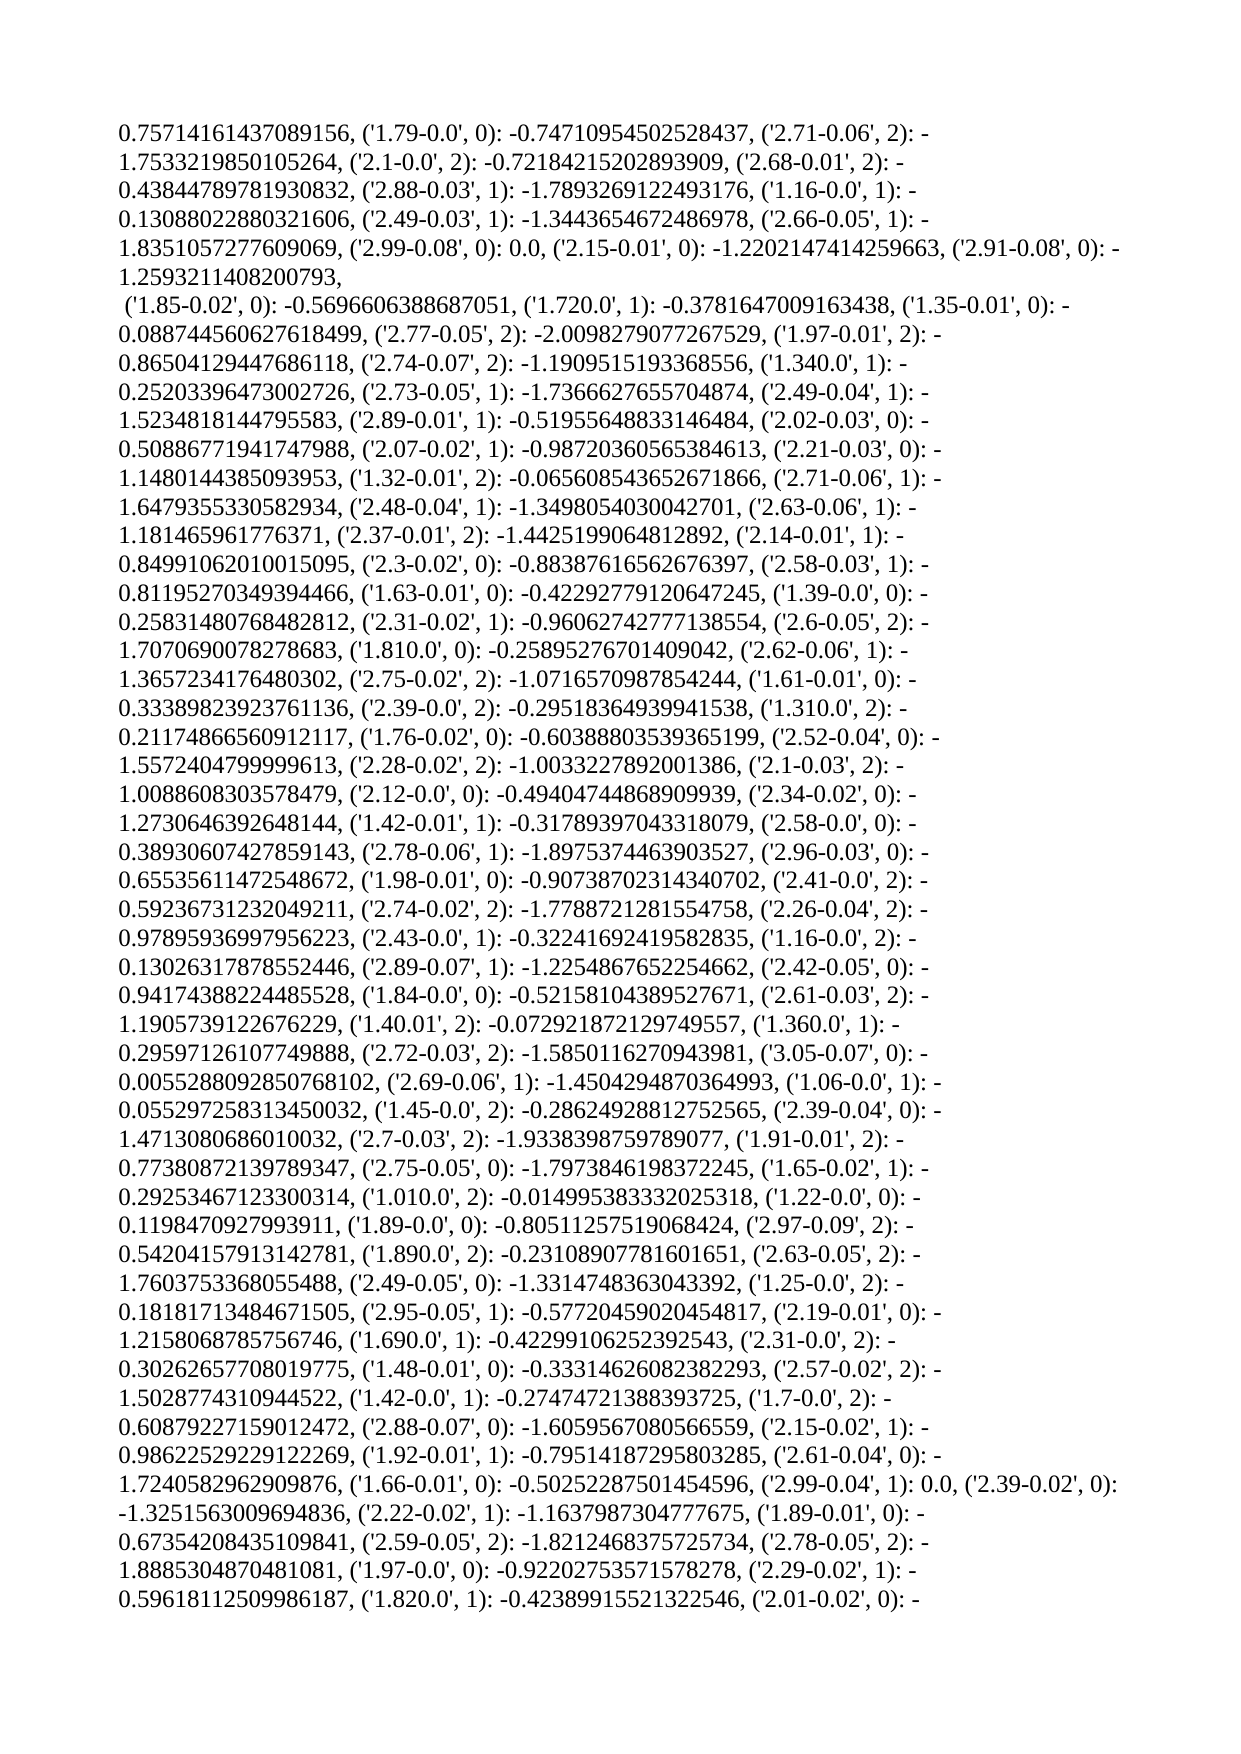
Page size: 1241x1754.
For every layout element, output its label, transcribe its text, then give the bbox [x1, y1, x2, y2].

text ('1.85-0.02', 0): -0.5696606388687051, ('1.720.0', 1): -0.3781647009163438, ('1.35-0.01', 0): -0.088744560627618499, ('2.77-0.05', 2): -2.0098279077267529, ('1.97-0.01', 2): -0.86504129447686118, ('2.74-0.07', 2): -1.1909515193368556, ('1.340.0', 1): -0.25203396473002726, ('2.73-0.05', 1): -1.7366627655704874, ('2.49-0.04', 1): -1.5234818144795583, ('2.89-0.01', 1): -0.51955648833146484, ('2.02-0.03', 0): -0.50886771941747988, ('2.07-0.02', 1): -0.98720360565384613, ('2.21-0.03', 0): -1.1480144385093953, ('1.32-0.01', 2): -0.065608543652671866, ('2.71-0.06', 1): -1.6479355330582934, ('2.48-0.04', 1): -1.3498054030042701, ('2.63-0.06', 1): -1.181465961776371, ('2.37-0.01', 2): -1.4425199064812892, ('2.14-0.01', 1): -0.84991062010015095, ('2.3-0.02', 0): -0.88387616562676397, ('2.58-0.03', 1): -0.81195270349394466, ('1.63-0.01', 0): -0.42292779120647245, ('1.39-0.0', 0): -0.25831480768482812, ('2.31-0.02', 1): -0.96062742777138554, ('2.6-0.05', 2): -1.7070690078278683, ('1.810.0', 0): -0.25895276701409042, ('2.62-0.06', 1): -1.3657234176480302, ('2.75-0.02', 2): -1.0716570987854244, ('1.61-0.01', 0): -0.33389823923761136, ('2.39-0.0', 2): -0.29518364939941538, ('1.310.0', 2): -0.21174866560912117, ('1.76-0.02', 0): -0.60388803539365199, ('2.52-0.04', 0): -1.5572404799999613, ('2.28-0.02', 2): -1.0033227892001386, ('2.1-0.03', 2): -1.0088608303578479, ('2.12-0.0', 0): -0.49404744868909939, ('2.34-0.02', 0): -1.2730646392648144, ('1.42-0.01', 1): -0.31789397043318079, ('2.58-0.0', 0): -0.38930607427859143, ('2.78-0.06', 1): -1.8975374463903527, ('2.96-0.03', 0): -0.65535611472548672, ('1.98-0.01', 0): -0.90738702314340702, ('2.41-0.0', 2): -0.59236731232049211, ('2.74-0.02', 2): -1.7788721281554758, ('2.26-0.04', 2): -0.97895936997956223, ('2.43-0.0', 1): -0.32241692419582835, ('1.16-0.0', 2): -0.13026317878552446, ('2.89-0.07', 1): -1.2254867652254662, ('2.42-0.05', 0): -0.94174388224485528, ('1.84-0.0', 0): -0.52158104389527671, ('2.61-0.03', 2): -1.1905739122676229, ('1.40.01', 2): -0.072921872129749557, ('1.360.0', 1): -0.29597126107749888, ('2.72-0.03', 2): -1.5850116270943981, ('3.05-0.07', 0): -0.0055288092850768102, ('2.69-0.06', 1): -1.4504294870364993, ('1.06-0.0', 1): -0.055297258313450032, ('1.45-0.0', 2): -0.28624928812752565, ('2.39-0.04', 0): -1.4713080686010032, ('2.7-0.03', 2): -1.9338398759789077, ('1.91-0.01', 2): -0.77380872139789347, ('2.75-0.05', 0): -1.7973846198372245, ('1.65-0.02', 1): -0.29253467123300314, ('1.010.0', 2): -0.014995383332025318, ('1.22-0.0', 0): -0.1198470927993911, ('1.89-0.0', 0): -0.80511257519068424, ('2.97-0.09', 2): -0.54204157913142781, ('1.890.0', 2): -0.23108907781601651, ('2.63-0.05', 2): -1.7603753368055488, ('2.49-0.05', 0): -1.3314748363043392, ('1.25-0.0', 2): -0.18181713484671505, ('2.95-0.05', 1): -0.57720459020454817, ('2.19-0.01', 0): -1.2158068785756746, ('1.690.0', 1): -0.42299106252392543, ('2.31-0.0', 2): -0.30262657708019775, ('1.48-0.01', 0): -0.33314626082382293, ('2.57-0.02', 2): -1.5028774310944522, ('1.42-0.0', 1): -0.27474721388393725, ('1.7-0.0', 2): -0.60879227159012472, ('2.88-0.07', 0): -1.6059567080566559, ('2.15-0.02', 1): -0.98622529229122269, ('1.92-0.01', 1): -0.79514187295803285, ('2.61-0.04', 0): -1.7240582962909876, ('1.66-0.01', 0): -0.50252287501454596, ('2.99-0.04', 1): 0.0, ('2.39-0.02', 0): -1.3251563009694836, ('2.22-0.02', 1): -1.1637987304777675, ('1.89-0.01', 0): -0.67354208435109841, ('2.59-0.05', 2): -1.8212468375725734, ('2.78-0.05', 2): -1.8885304870481081, ('1.97-0.0', 0): -0.92202753571578278, ('2.29-0.02', 1): -0.59618112509986187, ('1.820.0', 1): -0.42389915521322546, ('2.01-0.02', 0): [118, 291, 1122, 1613]
text -0.75714161437089156, ('1.79-0.0', 0): -0.74710954502528437, ('2.71-0.06', 2): -1.7533219850105264, ('2.1-0.0', 2): -0.72184215202893909, ('2.68-0.01', 2): -0.43844789781930832, ('2.88-0.03', 1): -1.7893269122493176, ('1.16-0.0', 1): -0.13088022880321606, ('2.49-0.03', 1): -1.3443654672486978, ('2.66-0.05', 1): -1.8351057277609069, ('2.99-0.08', 0): 0.0, ('2.15-0.01', 0): -1.2202147414259663, ('2.91-0.08', 0): -1.2593211408200793, [118, 118, 1122, 291]
